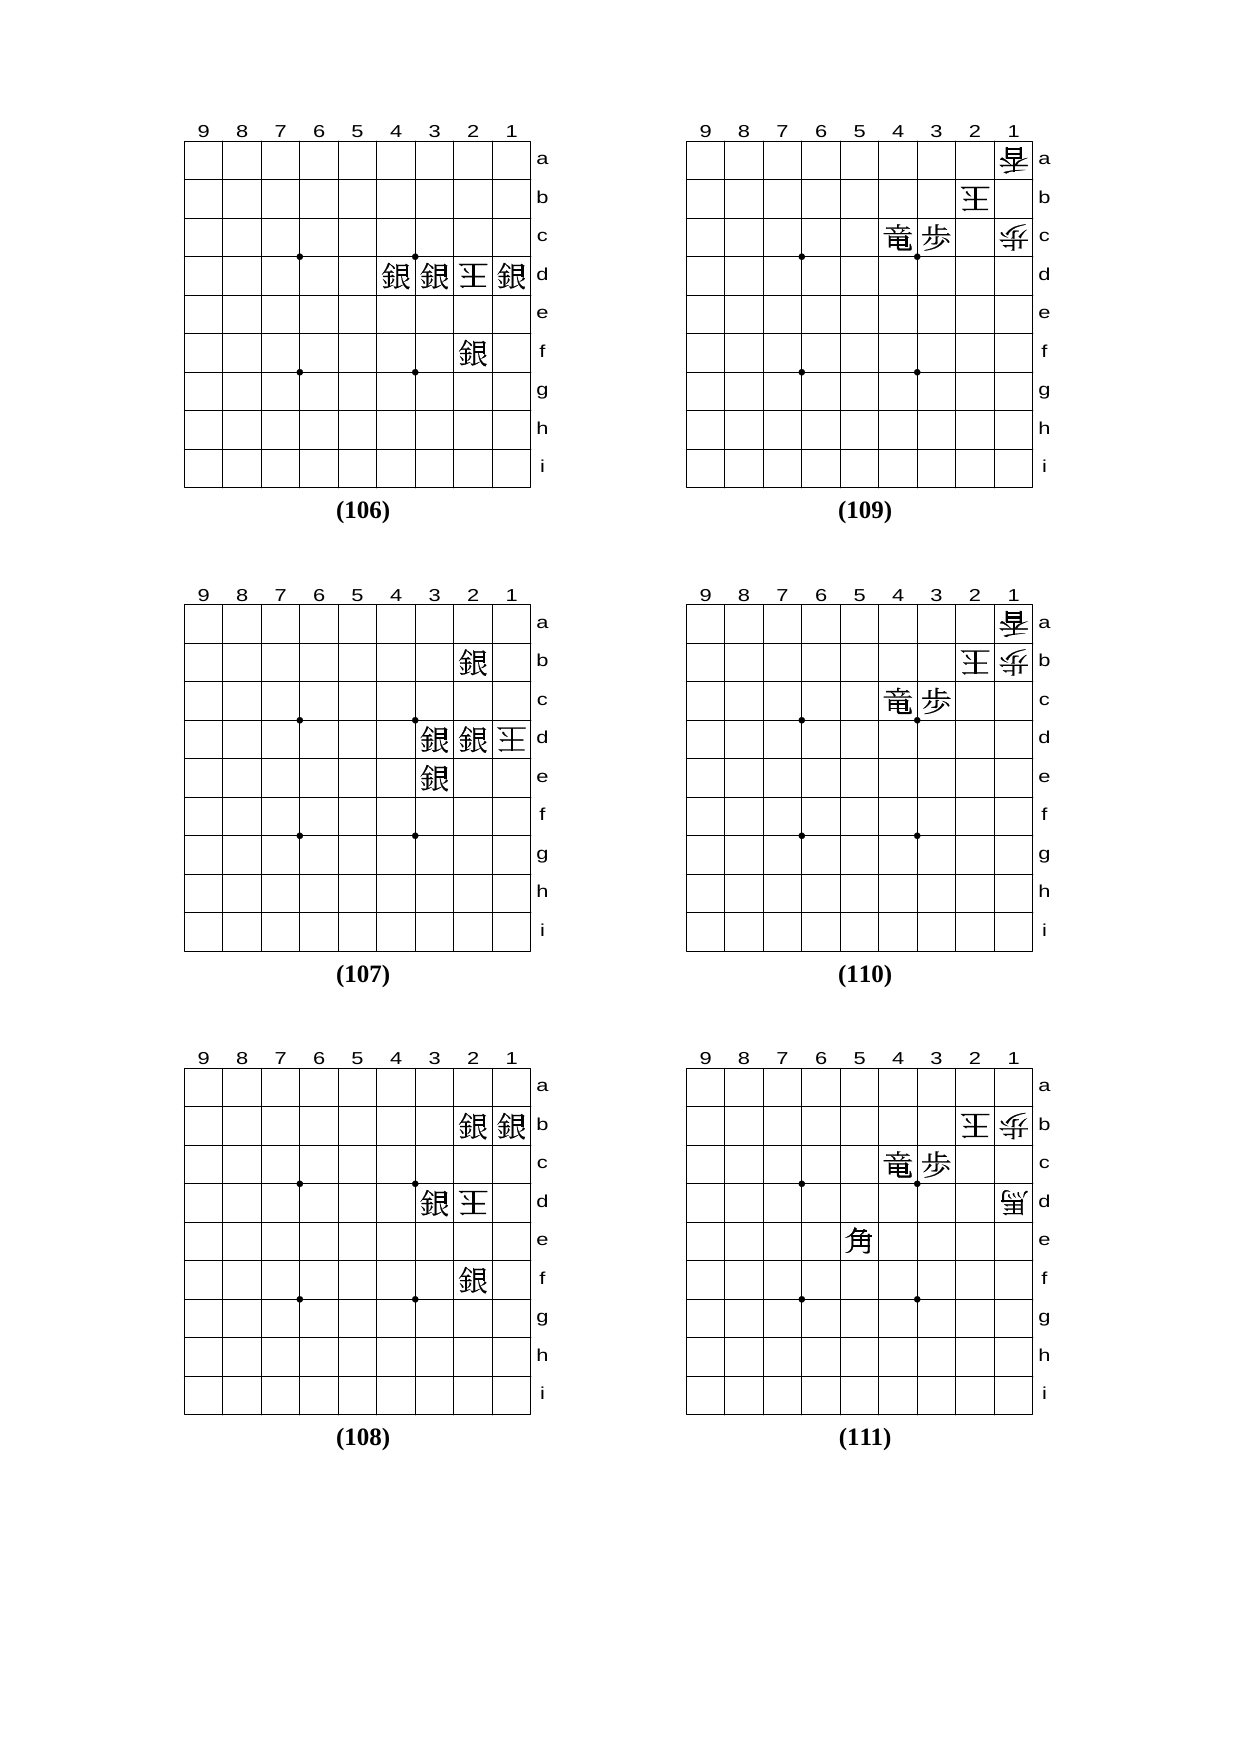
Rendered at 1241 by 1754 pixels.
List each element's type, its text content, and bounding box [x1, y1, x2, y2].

text (111) [620, 1422, 1122, 1451]
text (106) [118, 495, 620, 524]
text (109) [620, 495, 1122, 524]
text (110) [620, 959, 1122, 988]
text (107) [118, 959, 620, 988]
text (108) [118, 1422, 620, 1451]
